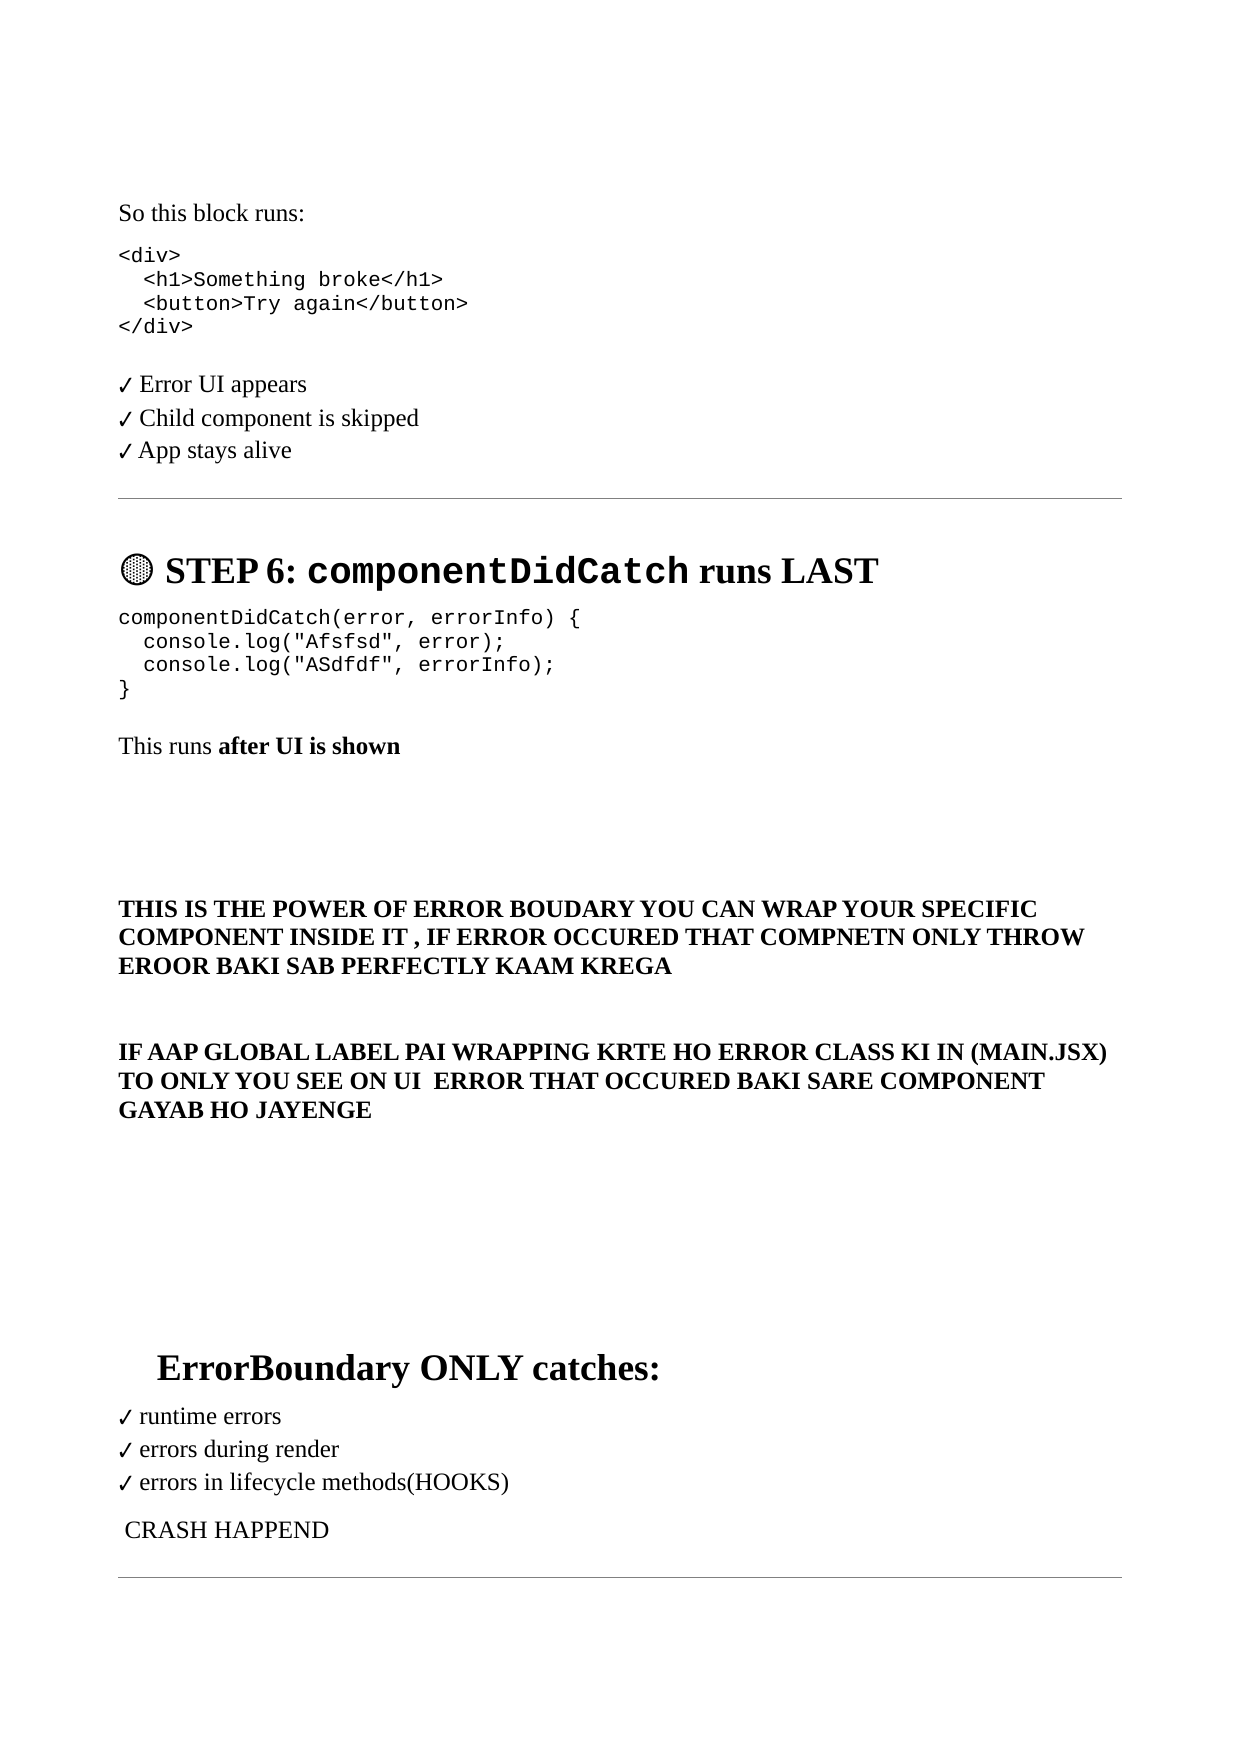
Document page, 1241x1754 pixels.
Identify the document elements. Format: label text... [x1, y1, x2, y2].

text So this block runs: [118, 198, 1122, 227]
text console.log("ASdfdf", errorInfo); [118, 654, 1122, 678]
subtitle 🟡 STEP 6: componentDidCatch runs LAST [118, 548, 1122, 594]
text This runs after UI is shown [118, 731, 1122, 760]
text </div> [118, 316, 1122, 340]
text ✔ runtime errors ✔ errors during render ✔ errors in lifecycle methods(HOOKS) [118, 1401, 1122, 1496]
text ✔ Error UI appears ✔ Child component is skipped ✔ App stays alive [118, 369, 1122, 464]
text IF AAP GLOBAL LABEL PAI WRAPPING KRTE HO ERROR CLASS KI IN (MAIN.JSX) TO ONLY YOU SEE ON UI ERROR THAT OCCURED BAKI SARE COMPONENT GAYAB HO JAYENGE [118, 1037, 1122, 1124]
subtitle ✅ ErrorBoundary ONLY catches: [118, 1346, 1122, 1389]
text THIS IS THE POWER OF ERROR BOUDARY YOU CAN WRAP YOUR SPECIFIC COMPONENT INSIDE IT , IF ERROR OCCURED THAT COMPNETN ONLY THROW EROOR BAKI SAB PERFECTLY KAAM KREGA [118, 894, 1122, 980]
text } [118, 678, 1122, 702]
text <button>Try again</button> [118, 293, 1122, 316]
text CRASH HAPPEND [118, 1515, 1122, 1544]
text <div> [118, 246, 1122, 269]
text componentDidCatch(error, errorInfo) { [118, 607, 1122, 631]
text console.log("Afsfsd", error); [118, 631, 1122, 654]
text <h1>Something broke</h1> [118, 269, 1122, 293]
